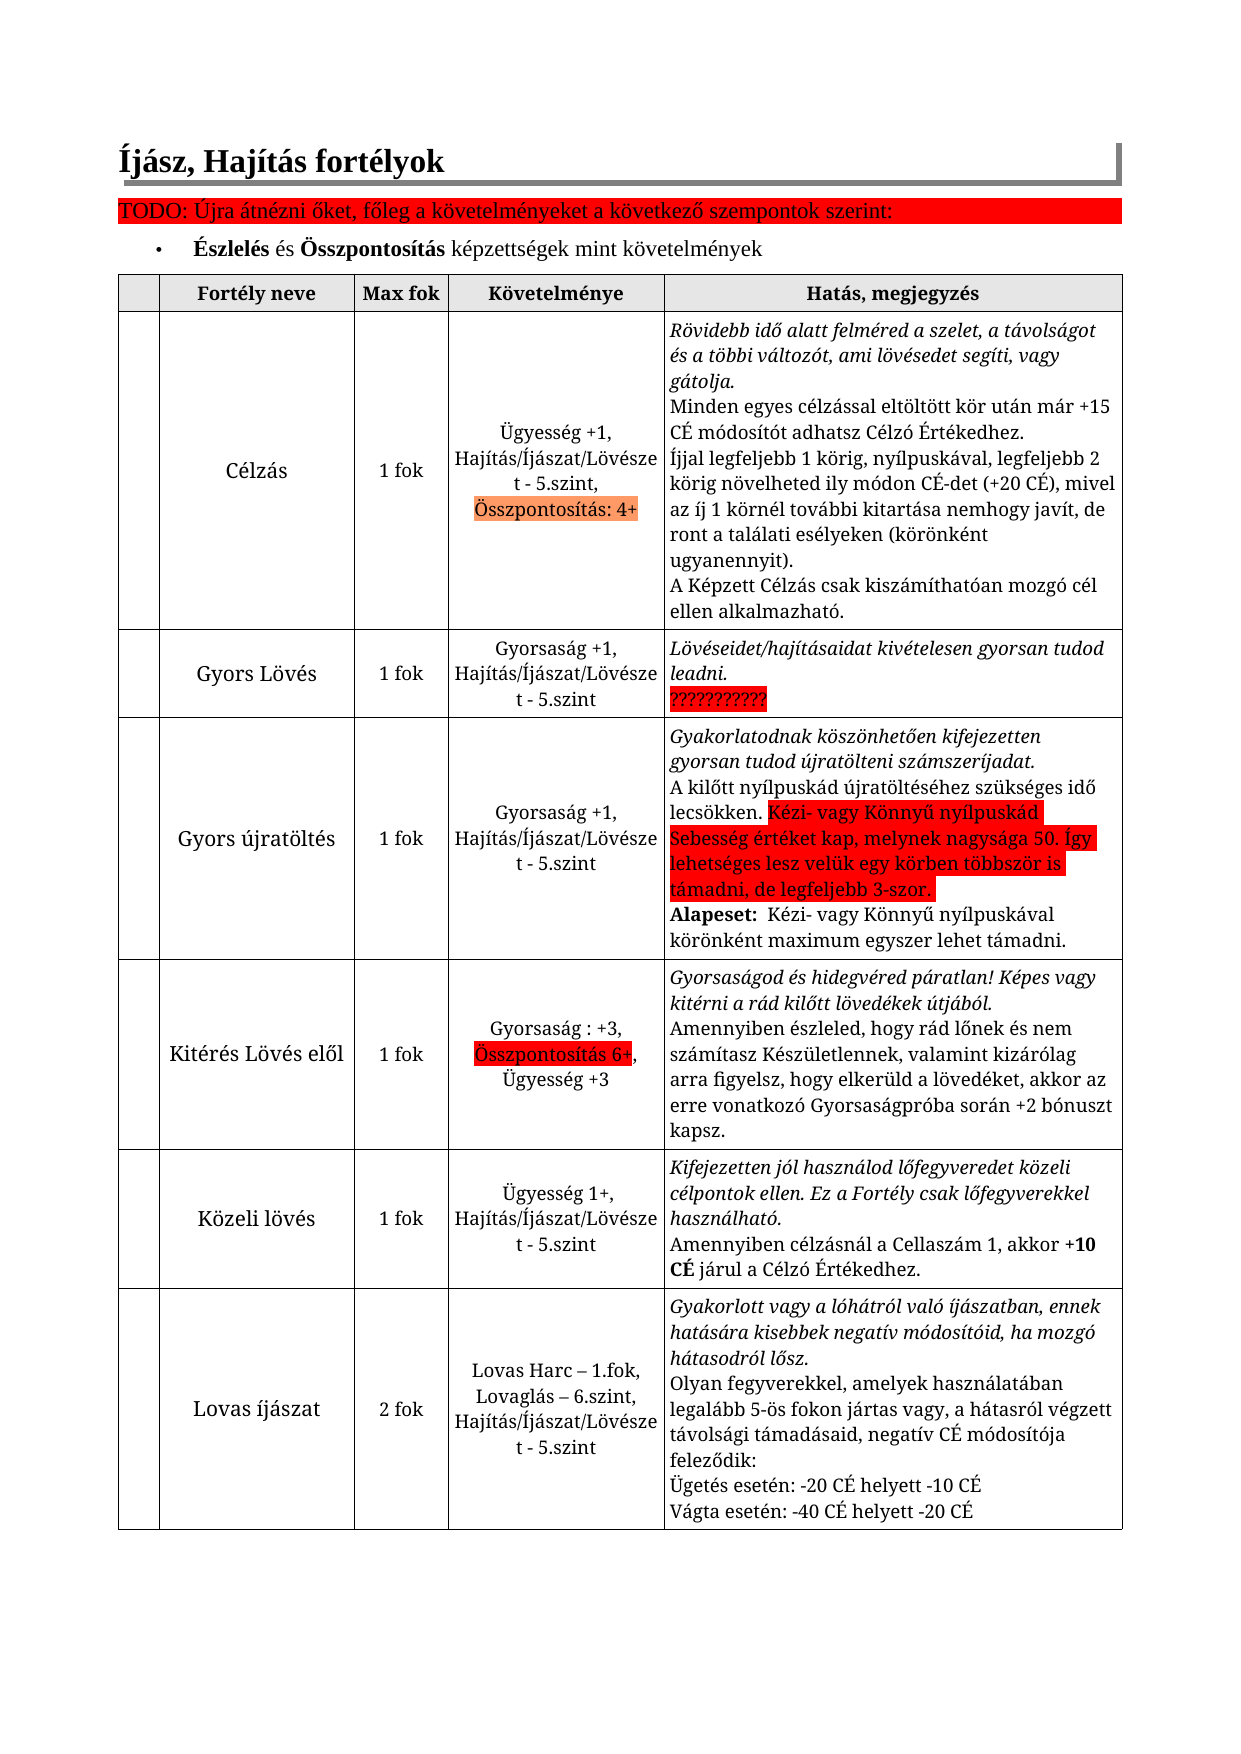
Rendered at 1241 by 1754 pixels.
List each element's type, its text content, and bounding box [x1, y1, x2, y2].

table_cell Gyakorlott vagy a lóhátról való íjászatban, ennek hatására kisebbek negatív módosítóid, ha mozgó hátasodról lősz. Olyan fegyverekkel, amelyek használatában legalább 5-ös fokon jártas vagy, a hátasról végzett távolsági támadásaid, negatív CÉ módosítója feleződik: Ügetés esetén: -20 CÉ helyett -10 CÉ Vágta esetén: -40 CÉ helyett -20 CÉ [665, 1289, 1122, 1529]
table_cell Gyors újratöltés [160, 718, 354, 958]
table_cell Kifejezetten jól használod lőfegyveredet közeli célpontok ellen. Ez a Fortély csak lőfegyverekkel használható. Amennyiben célzásnál a Cellaszám 1, akkor +10 CÉ járul a Célzó Értékedhez. [665, 1150, 1122, 1288]
table_cell Gyorsaság +1, Hajítás/Íjászat/Lövészet - 5.szint [449, 718, 664, 958]
table_cell 2 fok [355, 1289, 448, 1529]
table_cell 1 fok [355, 1150, 448, 1288]
table_cell Gyorsaságod és hidegvéred páratlan! Képes vagy kitérni a rád kilőtt lövedékek útjából. Amennyiben észleled, hogy rád lőnek és nem számítasz Készületlennek, valamint kizárólag arra figyelsz, hogy elkerüld a lövedéket, akkor az erre vonatkozó Gyorsaságpróba során +2 bónuszt kapsz. [665, 960, 1122, 1149]
table_cell Közeli lövés [160, 1150, 354, 1288]
table_cell Lovas Harc – 1.fok, Lovaglás – 6.szint, Hajítás/Íjászat/Lövészet - 5.szint [449, 1289, 664, 1529]
table_cell [119, 630, 159, 717]
table_cell [119, 960, 159, 1149]
list Észlelés és Összpontosítás képzettségek mint követelmények [156, 236, 1122, 262]
table_cell [119, 312, 159, 629]
text TODO: Újra átnézni őket, főleg a követelményeket a következő szempontok szerint: [118, 198, 1122, 224]
table_cell Gyors Lövés [160, 630, 354, 717]
table_cell [119, 718, 159, 958]
table_cell 1 fok [355, 630, 448, 717]
table_cell [119, 1150, 159, 1288]
table_cell 1 fok [355, 960, 448, 1149]
table_cell Lövéseidet/hajításaidat kivételesen gyorsan tudod leadni. ??????????? [665, 630, 1122, 717]
table_header Max fok [355, 275, 448, 311]
table_header Követelménye [449, 275, 664, 311]
table_cell Ügyesség +1, Hajítás/Íjászat/Lövészet - 5.szint, Összpontosítás: 4+ [449, 312, 664, 629]
table_cell Rövidebb idő alatt felméred a szelet, a távolságot és a többi változót, ami lövésedet segíti, vagy gátolja. Minden egyes célzással eltöltött kör után már +15 CÉ módosítót adhatsz Célzó Értékedhez. Íjjal legfeljebb 1 körig, nyílpuskával, legfeljebb 2 körig növelheted ily módon CÉ-det (+20 CÉ), mivel az íj 1 körnél további kitartása nemhogy javít, de ront a találati esélyeken (körönként ugyanennyit). A Képzett Célzás csak kiszámíthatóan mozgó cél ellen alkalmazható. [665, 312, 1122, 629]
table_header [119, 275, 159, 311]
table_cell [119, 1289, 159, 1529]
subtitle Íjász, Hajítás fortélyok [118, 143, 1116, 180]
table_cell Célzás [160, 312, 354, 629]
table_cell Gyakorlatodnak köszönhetően kifejezetten gyorsan tudod újratölteni számszeríjadat. A kilőtt nyílpuskád újratöltéséhez szükséges idő lecsökken. Kézi- vagy Könnyű nyílpuskád Sebesség értéket kap, melynek nagysága 50. Így lehetséges lesz velük egy körben többször is támadni, de legfeljebb 3-szor. Alapeset: Kézi- vagy Könnyű nyílpuskával körönként maximum egyszer lehet támadni. [665, 718, 1122, 958]
table_cell Kitérés Lövés elől [160, 960, 354, 1149]
table_cell Gyorsaság +1, Hajítás/Íjászat/Lövészet - 5.szint [449, 630, 664, 717]
table_cell Ügyesség 1+, Hajítás/Íjászat/Lövészet - 5.szint [449, 1150, 664, 1288]
table_header Hatás, megjegyzés [665, 275, 1122, 311]
table_cell Gyorsaság : +3, Összpontosítás 6+, Ügyesség +3 [449, 960, 664, 1149]
table_header Fortély neve [160, 275, 354, 311]
table_cell Lovas íjászat [160, 1289, 354, 1529]
table_cell 1 fok [355, 312, 448, 629]
table_cell 1 fok [355, 718, 448, 958]
